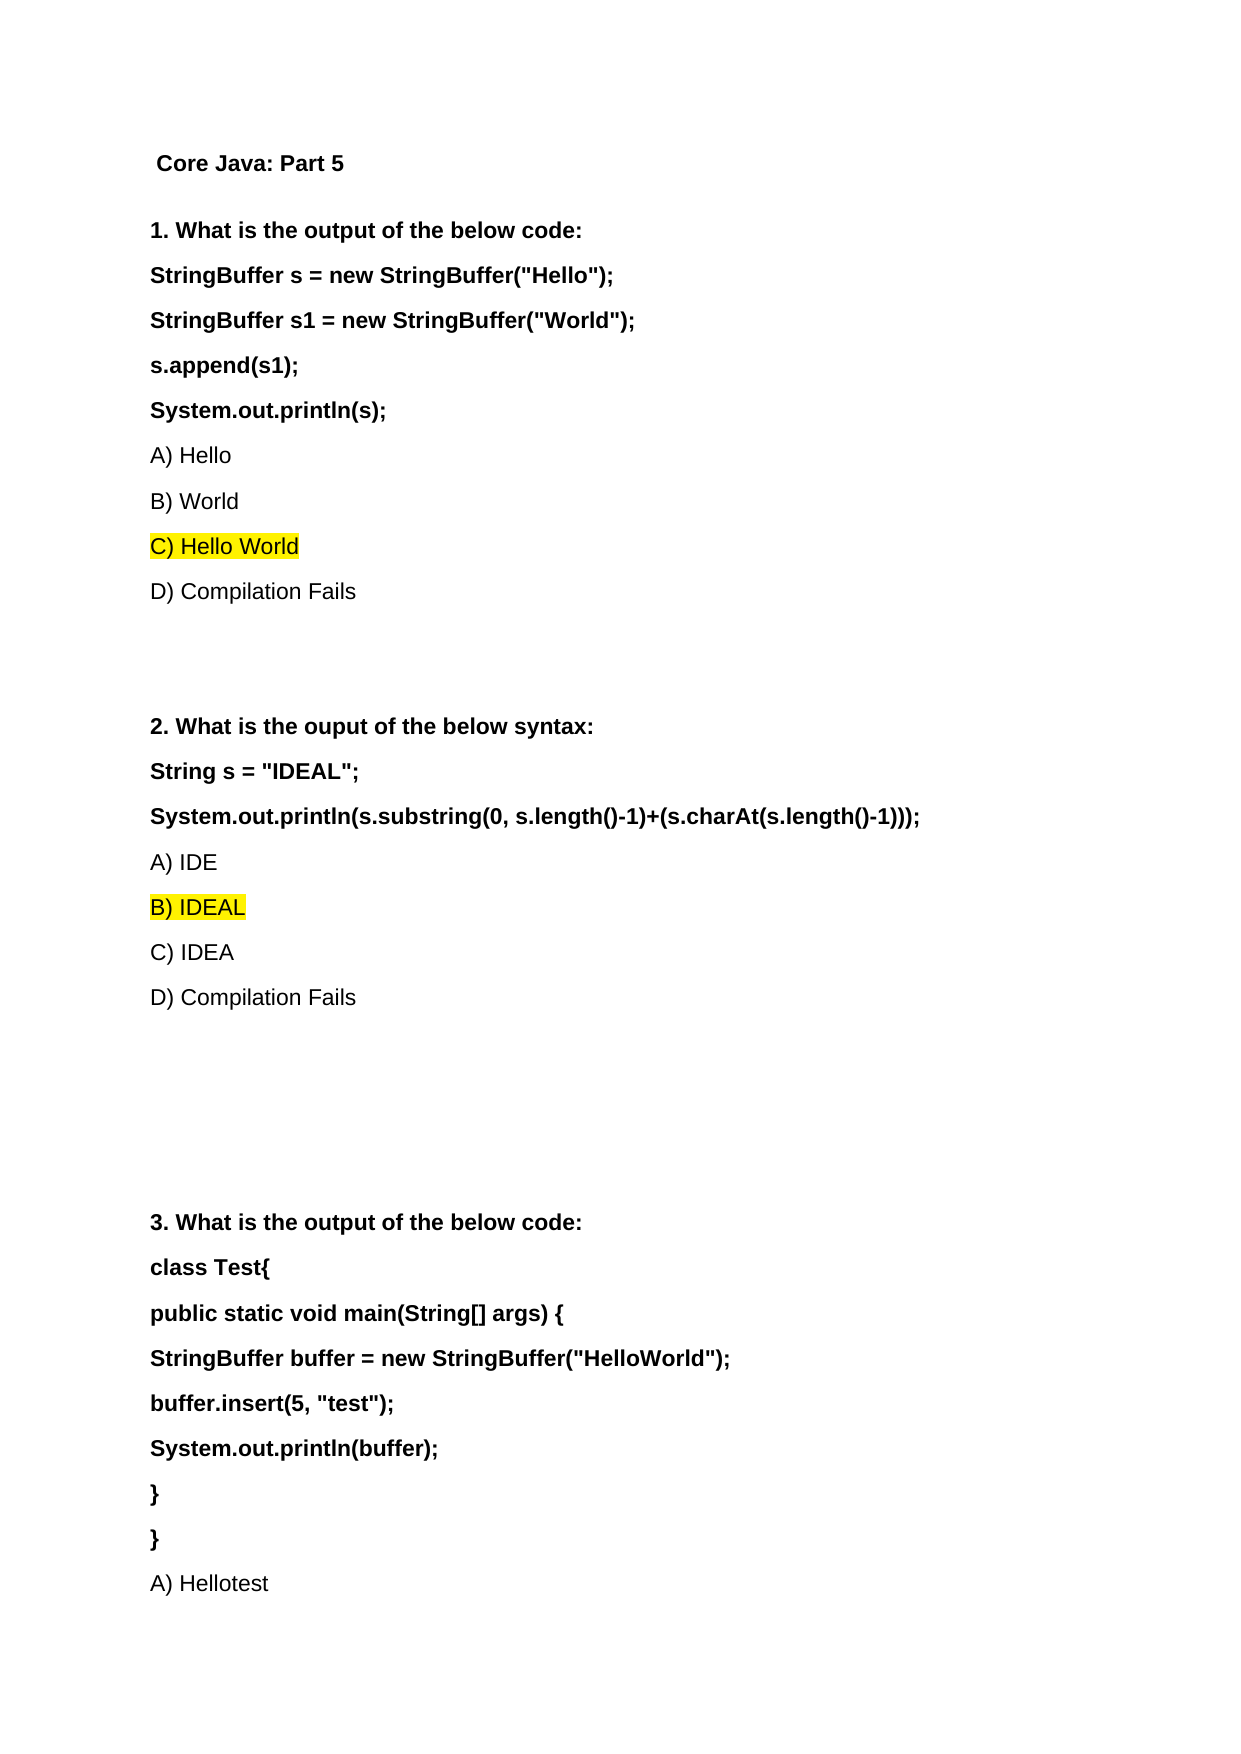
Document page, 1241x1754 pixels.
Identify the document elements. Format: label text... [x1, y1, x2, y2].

text StringBuffer s = new StringBuffer("Hello"); [150, 262, 1090, 288]
text public static void main(String[] args) { [150, 1299, 1090, 1326]
text class Test{ [150, 1254, 1090, 1281]
text StringBuffer buffer = new StringBuffer("HelloWorld"); [150, 1344, 1090, 1371]
text } [150, 1480, 1090, 1506]
text D) Compilation Fails [150, 578, 1090, 604]
text D) Compilation Fails [150, 984, 1090, 1010]
text buffer.insert(5, "test"); [150, 1390, 1090, 1416]
text 3. What is the output of the below code: [150, 1209, 1090, 1236]
text System.out.println(buffer); [150, 1435, 1090, 1461]
text A) Hello [150, 442, 1090, 469]
text 1. What is the output of the below code: [150, 217, 1090, 243]
text A) IDE [150, 848, 1090, 875]
text B) World [150, 488, 1090, 514]
text s.append(s1); [150, 352, 1090, 379]
text StringBuffer s1 = new StringBuffer("World"); [150, 307, 1090, 333]
text A) Hellotest [150, 1570, 1090, 1596]
text String s = "IDEAL"; [150, 758, 1090, 784]
text Core Java: Part 5 [150, 150, 1090, 176]
text C) Hello World [150, 533, 1090, 559]
text 2. What is the ouput of the below syntax: [150, 713, 1090, 739]
text C) IDEA [150, 939, 1090, 965]
text System.out.println(s.substring(0, s.length()-1)+(s.charAt(s.length()-1))); [150, 803, 1090, 830]
text B) IDEAL [150, 893, 1090, 920]
text } [150, 1525, 1090, 1551]
text System.out.println(s); [150, 397, 1090, 424]
